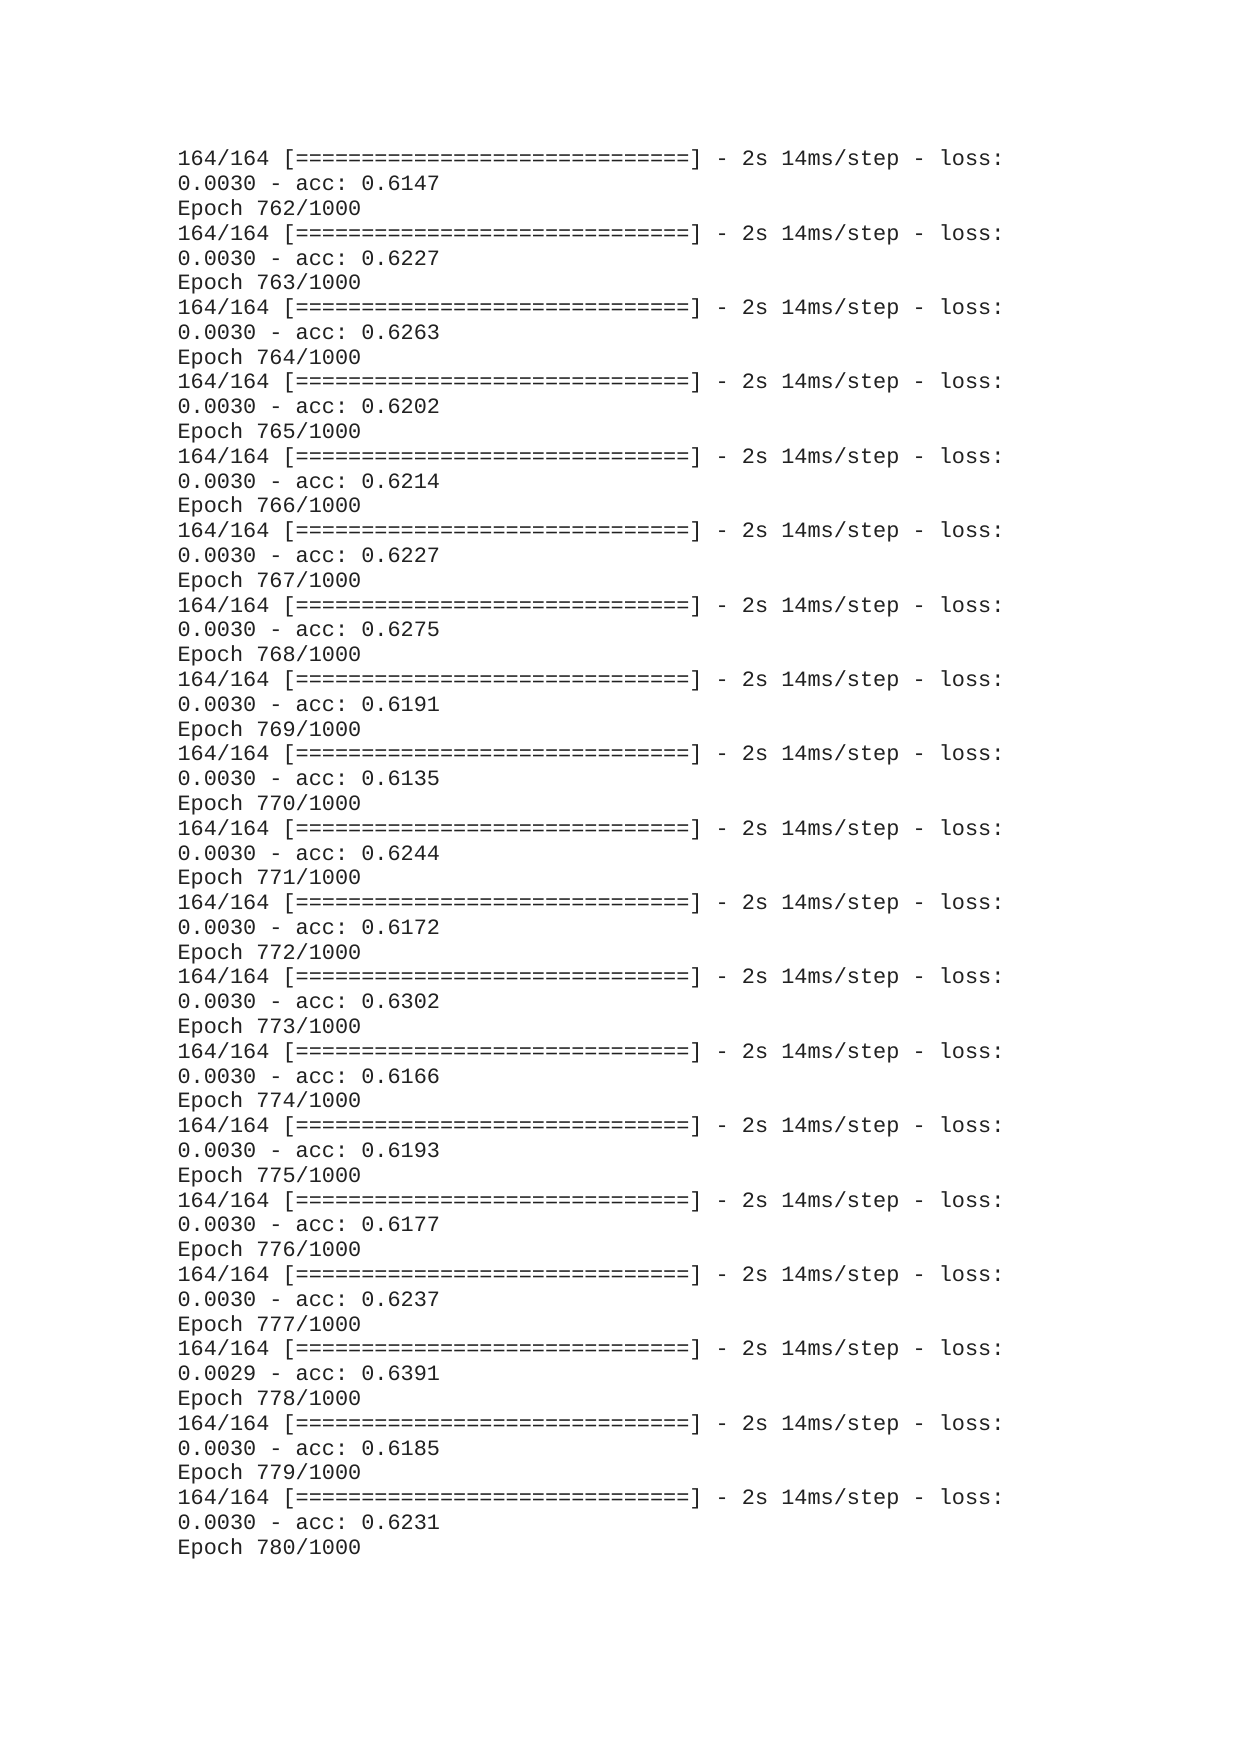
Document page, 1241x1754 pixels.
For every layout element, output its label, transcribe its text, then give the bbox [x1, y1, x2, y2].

text 164/164 [==============================] - 2s 14ms/step - loss: 0.0030 - acc: 0.6166 [177, 1040, 1063, 1090]
text 164/164 [==============================] - 2s 14ms/step - loss: 0.0030 - acc: 0.6135 [177, 743, 1063, 792]
text 164/164 [==============================] - 2s 14ms/step - loss: 0.0030 - acc: 0.6185 [177, 1412, 1063, 1462]
text 164/164 [==============================] - 2s 14ms/step - loss: 0.0030 - acc: 0.6244 [177, 817, 1063, 867]
text 164/164 [==============================] - 2s 14ms/step - loss: 0.0030 - acc: 0.6214 [177, 445, 1063, 495]
text 164/164 [==============================] - 2s 14ms/step - loss: 0.0030 - acc: 0.6147 [177, 148, 1063, 197]
text Epoch 773/1000 [177, 1015, 1063, 1040]
text Epoch 765/1000 [177, 420, 1063, 445]
text 164/164 [==============================] - 2s 14ms/step - loss: 0.0030 - acc: 0.6231 [177, 1486, 1063, 1536]
text Epoch 772/1000 [177, 941, 1063, 966]
text 164/164 [==============================] - 2s 14ms/step - loss: 0.0030 - acc: 0.6275 [177, 594, 1063, 643]
text Epoch 775/1000 [177, 1164, 1063, 1189]
text Epoch 780/1000 [177, 1536, 1063, 1561]
text 164/164 [==============================] - 2s 14ms/step - loss: 0.0030 - acc: 0.6191 [177, 668, 1063, 718]
text 164/164 [==============================] - 2s 14ms/step - loss: 0.0030 - acc: 0.6202 [177, 371, 1063, 420]
text Epoch 777/1000 [177, 1313, 1063, 1338]
text Epoch 768/1000 [177, 643, 1063, 668]
text 164/164 [==============================] - 2s 14ms/step - loss: 0.0030 - acc: 0.6263 [177, 296, 1063, 346]
text 164/164 [==============================] - 2s 14ms/step - loss: 0.0029 - acc: 0.6391 [177, 1338, 1063, 1387]
text Epoch 767/1000 [177, 569, 1063, 594]
text Epoch 764/1000 [177, 346, 1063, 371]
text 164/164 [==============================] - 2s 14ms/step - loss: 0.0030 - acc: 0.6193 [177, 1114, 1063, 1164]
text 164/164 [==============================] - 2s 14ms/step - loss: 0.0030 - acc: 0.6302 [177, 966, 1063, 1015]
text Epoch 762/1000 [177, 197, 1063, 222]
text 164/164 [==============================] - 2s 14ms/step - loss: 0.0030 - acc: 0.6227 [177, 519, 1063, 569]
text Epoch 776/1000 [177, 1238, 1063, 1263]
text Epoch 774/1000 [177, 1090, 1063, 1114]
text Epoch 779/1000 [177, 1462, 1063, 1486]
text Epoch 763/1000 [177, 272, 1063, 296]
text Epoch 771/1000 [177, 867, 1063, 891]
text Epoch 778/1000 [177, 1387, 1063, 1412]
text 164/164 [==============================] - 2s 14ms/step - loss: 0.0030 - acc: 0.6237 [177, 1263, 1063, 1313]
text Epoch 766/1000 [177, 495, 1063, 519]
text 164/164 [==============================] - 2s 14ms/step - loss: 0.0030 - acc: 0.6227 [177, 222, 1063, 272]
text 164/164 [==============================] - 2s 14ms/step - loss: 0.0030 - acc: 0.6177 [177, 1189, 1063, 1238]
text Epoch 769/1000 [177, 718, 1063, 743]
text Epoch 770/1000 [177, 792, 1063, 817]
text 164/164 [==============================] - 2s 14ms/step - loss: 0.0030 - acc: 0.6172 [177, 891, 1063, 941]
